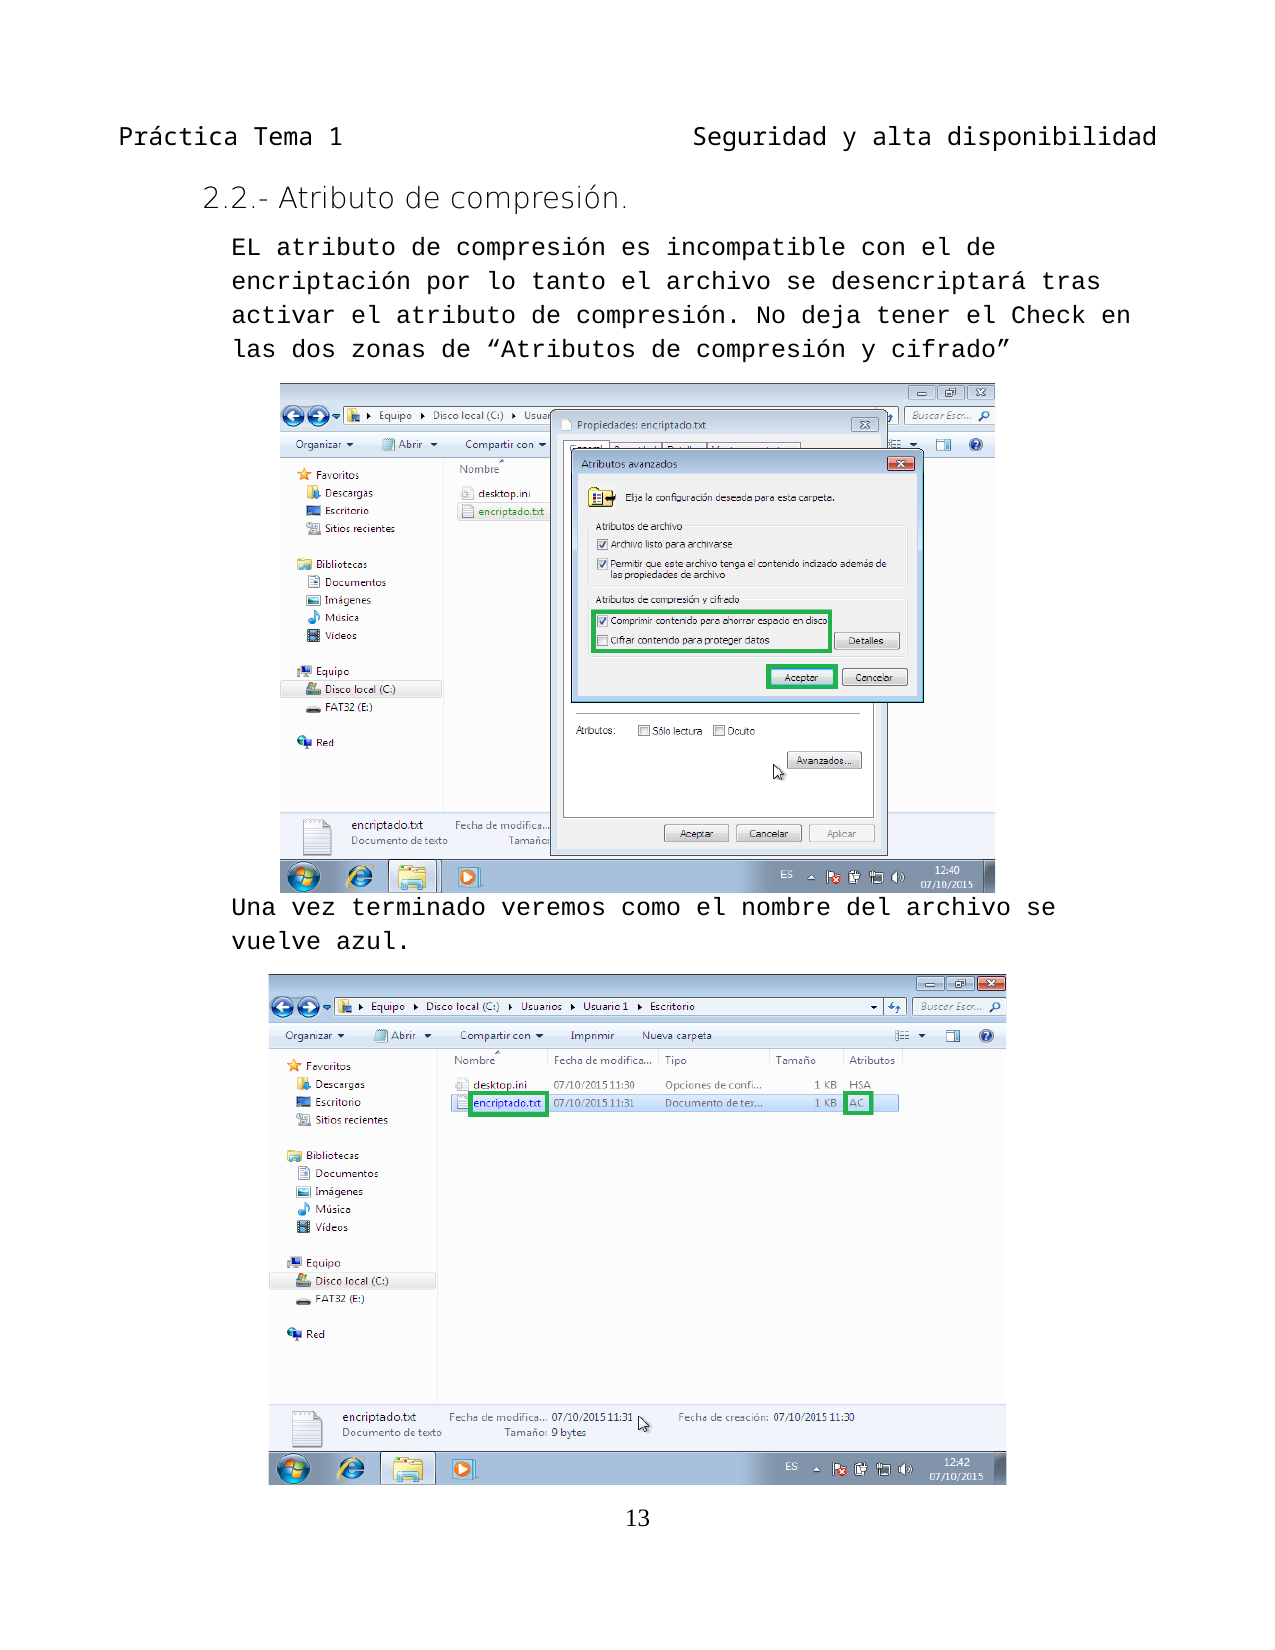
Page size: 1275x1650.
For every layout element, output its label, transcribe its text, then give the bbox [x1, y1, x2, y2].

picture [280, 383, 996, 893]
picture [268, 974, 1007, 1485]
text Una vez terminado veremos como el nombre del archivo se vuelve azul. [231, 894, 1157, 957]
list Atributo de compresión. [193, 182, 1157, 216]
text EL atributo de compresión es incompatible con el de encriptación por lo tanto el archivo se desencriptará tras activar el atributo de compresión. No deja tener el Check en las dos zonas de “Atributos de compresión y cifrado” [231, 235, 1157, 365]
